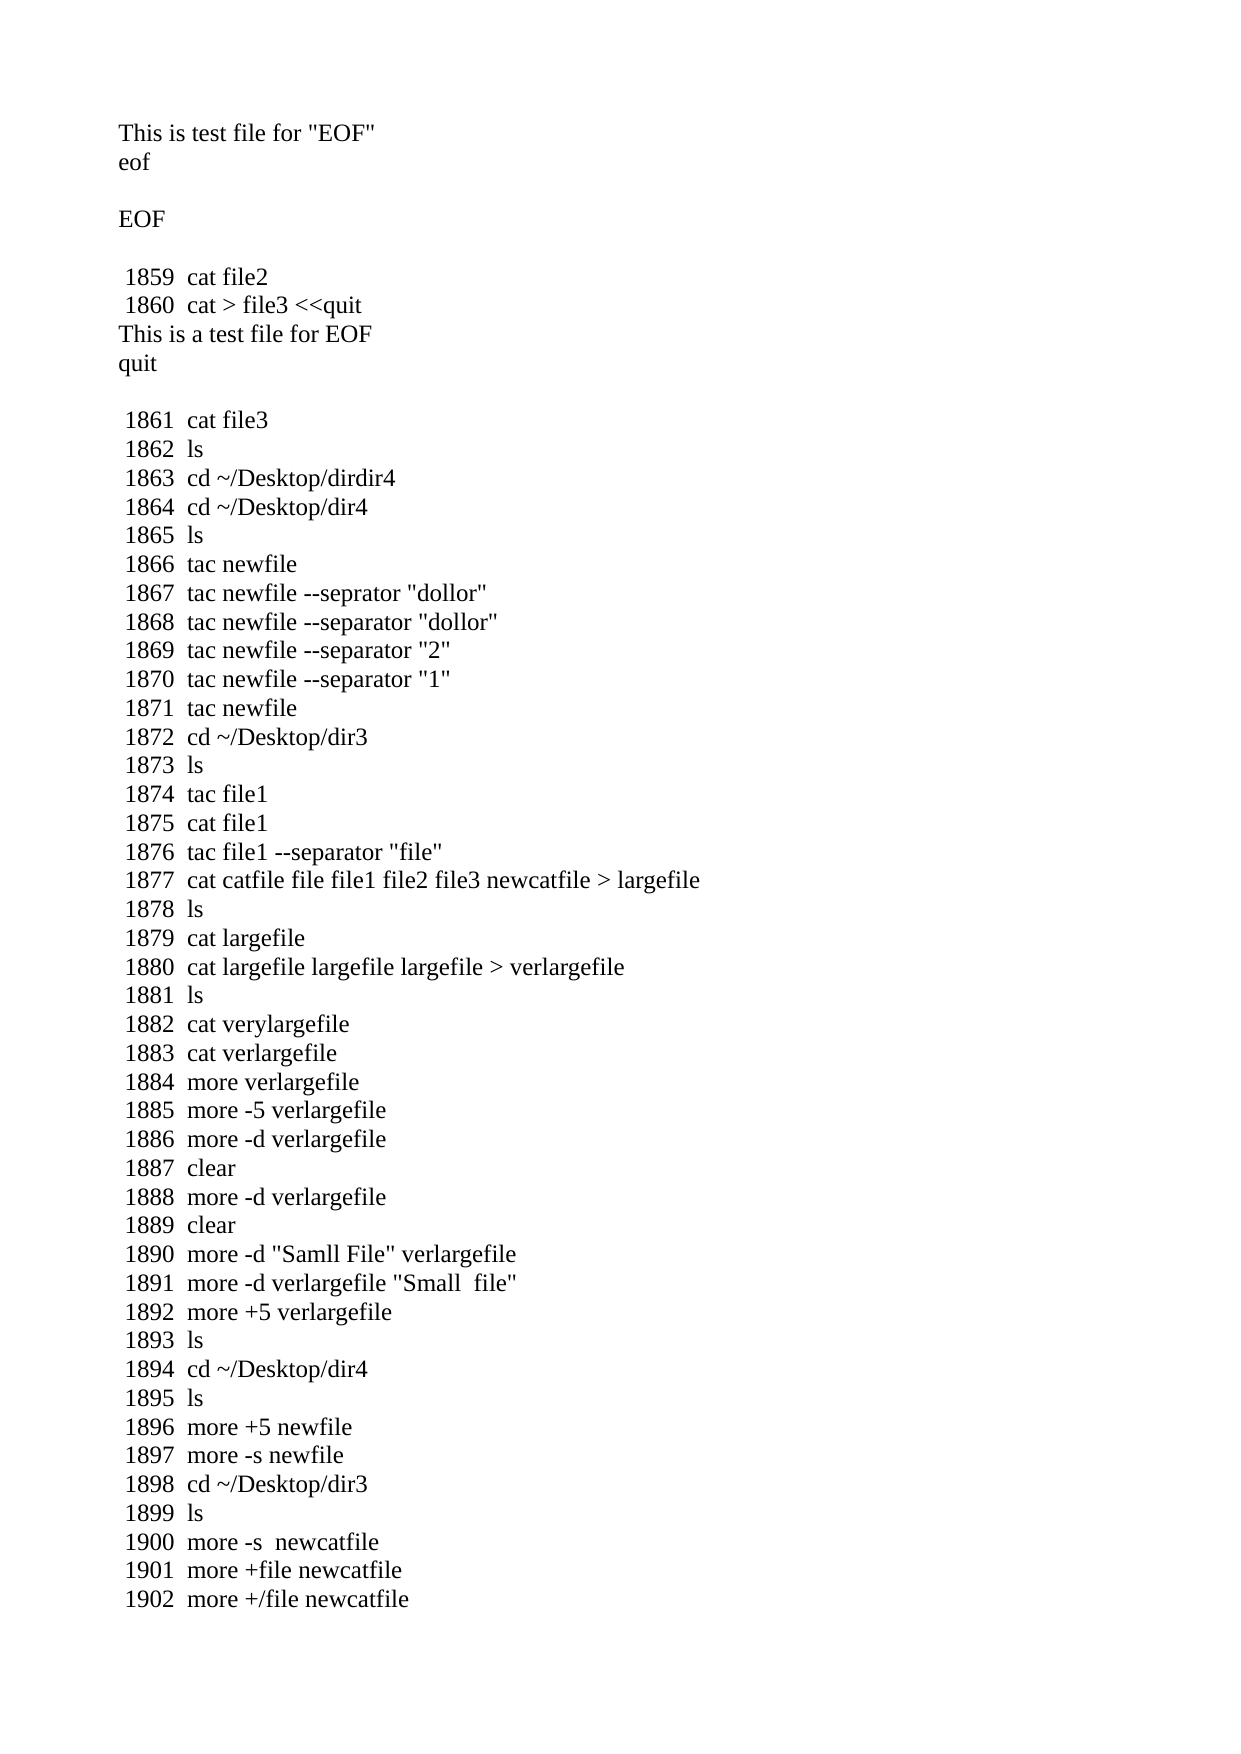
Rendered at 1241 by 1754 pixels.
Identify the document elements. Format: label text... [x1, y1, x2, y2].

text 1885 more -5 verlargefile [118, 1096, 1122, 1124]
text 1864 cd ~/Desktop/dir4 [118, 492, 1122, 521]
text 1877 cat catfile file file1 file2 file3 newcatfile > largefile [118, 866, 1122, 894]
text 1886 more -d verlargefile [118, 1124, 1122, 1153]
text 1875 cat file1 [118, 808, 1122, 837]
text 1897 more -s newfile [118, 1441, 1122, 1469]
text 1899 ls [118, 1498, 1122, 1527]
text 1870 tac newfile --separator "1" [118, 664, 1122, 693]
text eof [118, 147, 1122, 176]
text 1867 tac newfile --seprator "dollor" [118, 578, 1122, 607]
text 1901 more +file newcatfile [118, 1556, 1122, 1584]
text 1888 more -d verlargefile [118, 1182, 1122, 1211]
text 1868 tac newfile --separator "dollor" [118, 607, 1122, 636]
text 1863 cd ~/Desktop/dirdir4 [118, 463, 1122, 492]
text This is a test file for EOF [118, 319, 1122, 348]
text 1879 cat largefile [118, 923, 1122, 952]
text 1893 ls [118, 1326, 1122, 1354]
text 1881 ls [118, 981, 1122, 1009]
text 1876 tac file1 --separator "file" [118, 837, 1122, 866]
text 1894 cd ~/Desktop/dir4 [118, 1354, 1122, 1383]
text 1883 cat verlargefile [118, 1038, 1122, 1067]
text 1861 cat file3 [118, 406, 1122, 434]
text 1892 more +5 verlargefile [118, 1297, 1122, 1326]
text 1866 tac newfile [118, 549, 1122, 578]
text 1859 cat file2 [118, 262, 1122, 291]
text 1884 more verlargefile [118, 1067, 1122, 1096]
text 1887 clear [118, 1153, 1122, 1182]
text 1862 ls [118, 434, 1122, 463]
text 1896 more +5 newfile [118, 1412, 1122, 1441]
text 1873 ls [118, 751, 1122, 779]
text 1900 more -s newcatfile [118, 1527, 1122, 1556]
text EOF [118, 204, 1122, 233]
text This is test file for "EOF" [118, 118, 1122, 147]
text 1895 ls [118, 1383, 1122, 1412]
text 1891 more -d verlargefile "Small file" [118, 1268, 1122, 1297]
text 1890 more -d "Samll File" verlargefile [118, 1239, 1122, 1268]
text 1898 cd ~/Desktop/dir3 [118, 1469, 1122, 1498]
text 1878 ls [118, 894, 1122, 923]
text 1871 tac newfile [118, 693, 1122, 722]
text 1865 ls [118, 521, 1122, 549]
text quit [118, 348, 1122, 377]
text 1902 more +/file newcatfile [118, 1584, 1122, 1613]
text 1874 tac file1 [118, 779, 1122, 808]
text 1860 cat > file3 <<quit [118, 291, 1122, 319]
text 1882 cat verylargefile [118, 1009, 1122, 1038]
text 1872 cd ~/Desktop/dir3 [118, 722, 1122, 751]
text 1869 tac newfile --separator "2" [118, 636, 1122, 664]
text 1889 clear [118, 1211, 1122, 1239]
text 1880 cat largefile largefile largefile > verlargefile [118, 952, 1122, 981]
